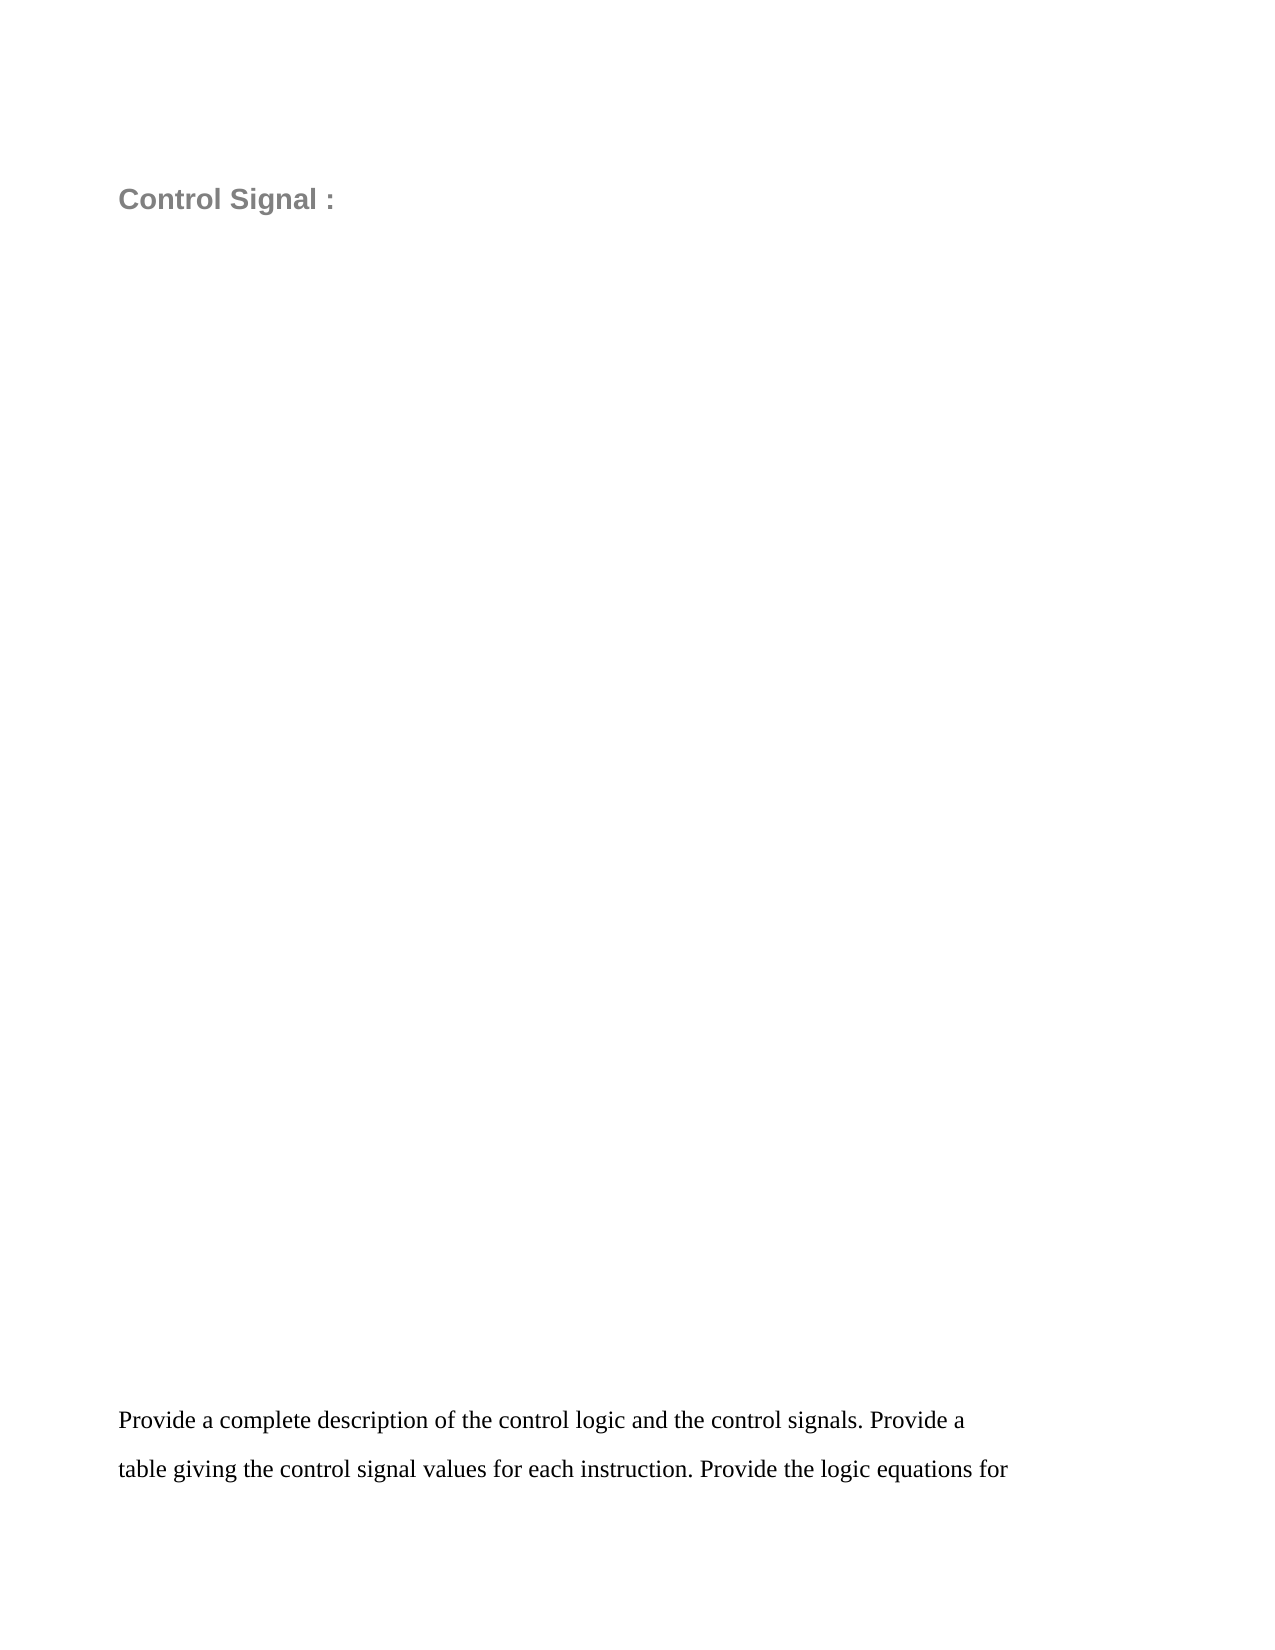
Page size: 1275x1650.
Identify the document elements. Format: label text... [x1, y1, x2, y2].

text Provide a complete description of the control logic and the control signals. Provide a [118, 1405, 1157, 1434]
subtitle Control Signal : [118, 182, 1157, 215]
text table giving the control signal values for each instruction. Provide the logic equations for [118, 1454, 1157, 1483]
